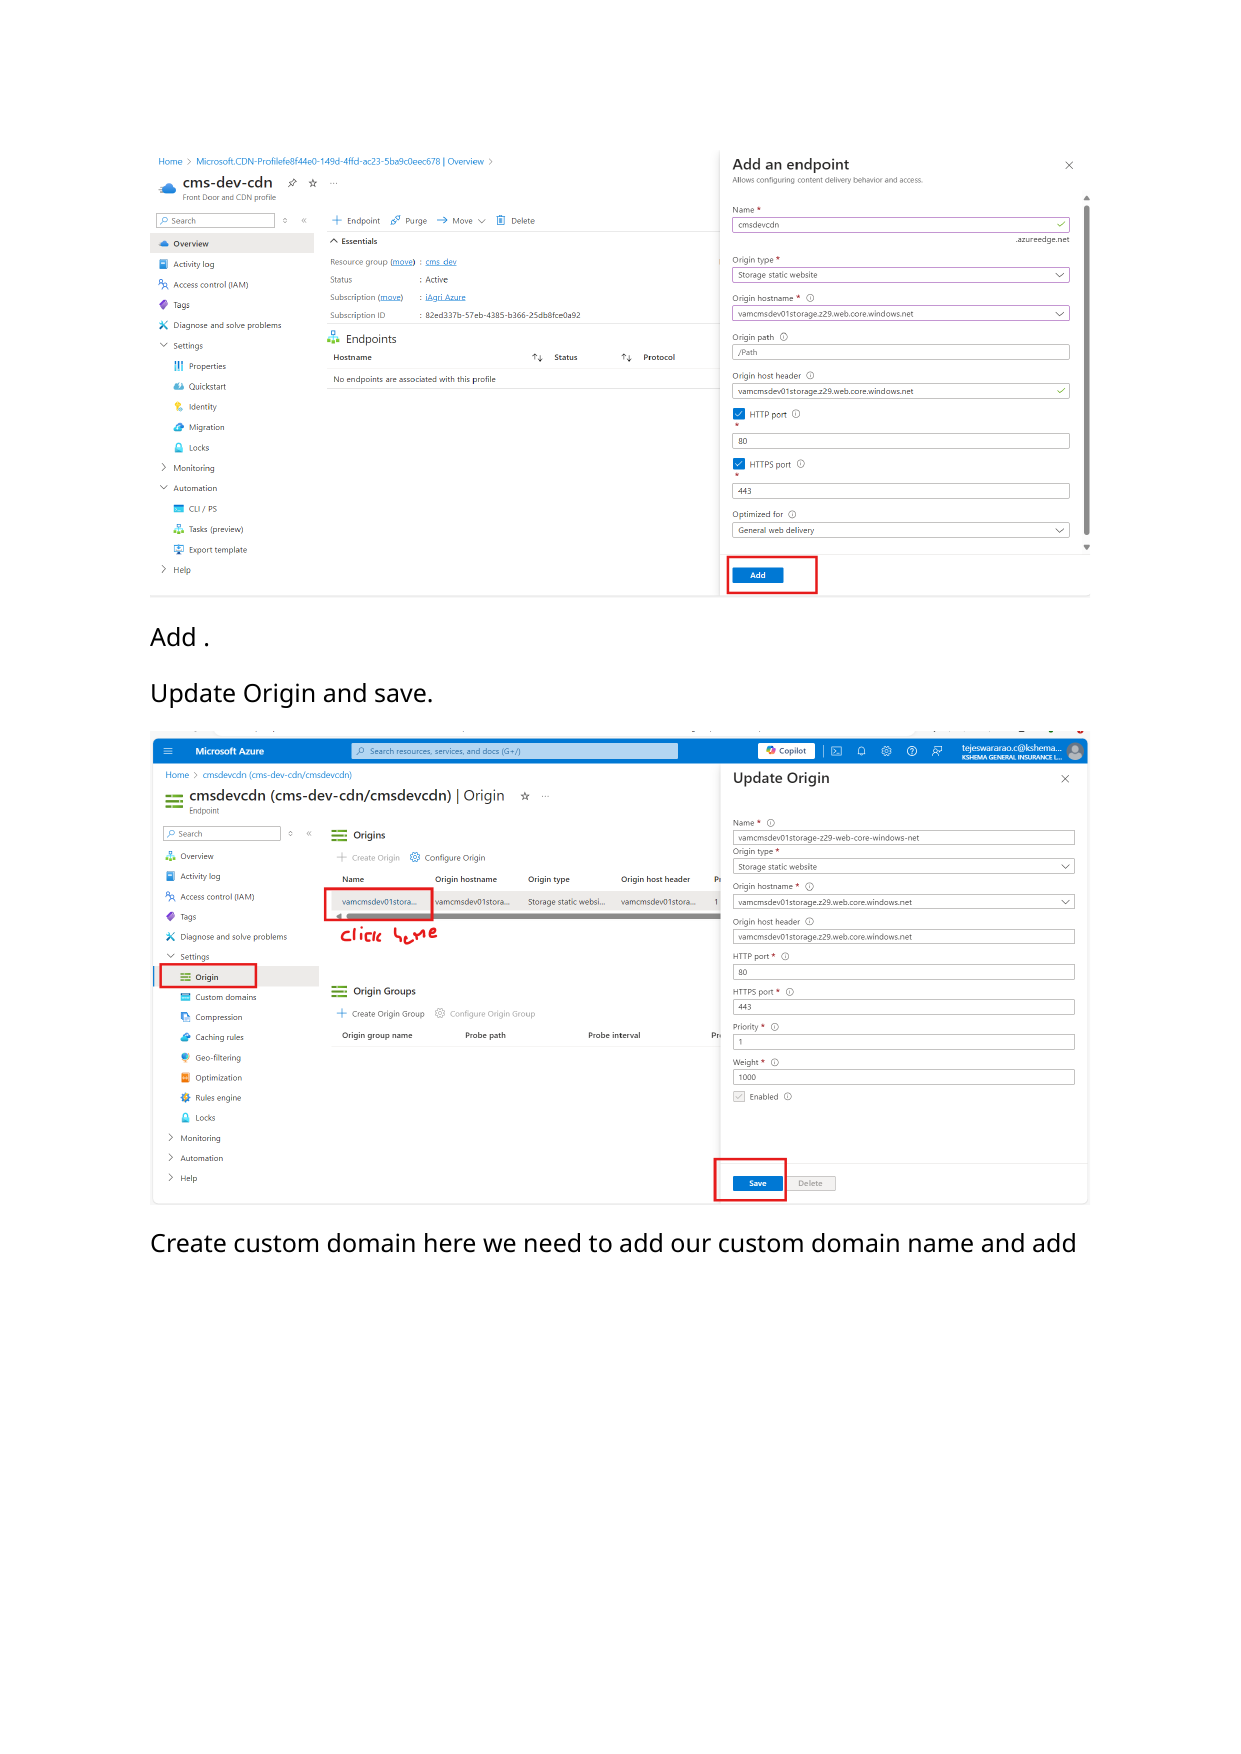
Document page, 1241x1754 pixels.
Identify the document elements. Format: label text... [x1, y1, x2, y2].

text Add . [150, 619, 1090, 653]
text Update Origin and save. [150, 675, 1090, 709]
text Create custom domain here we need to add our custom domain name and add [150, 1226, 1090, 1260]
